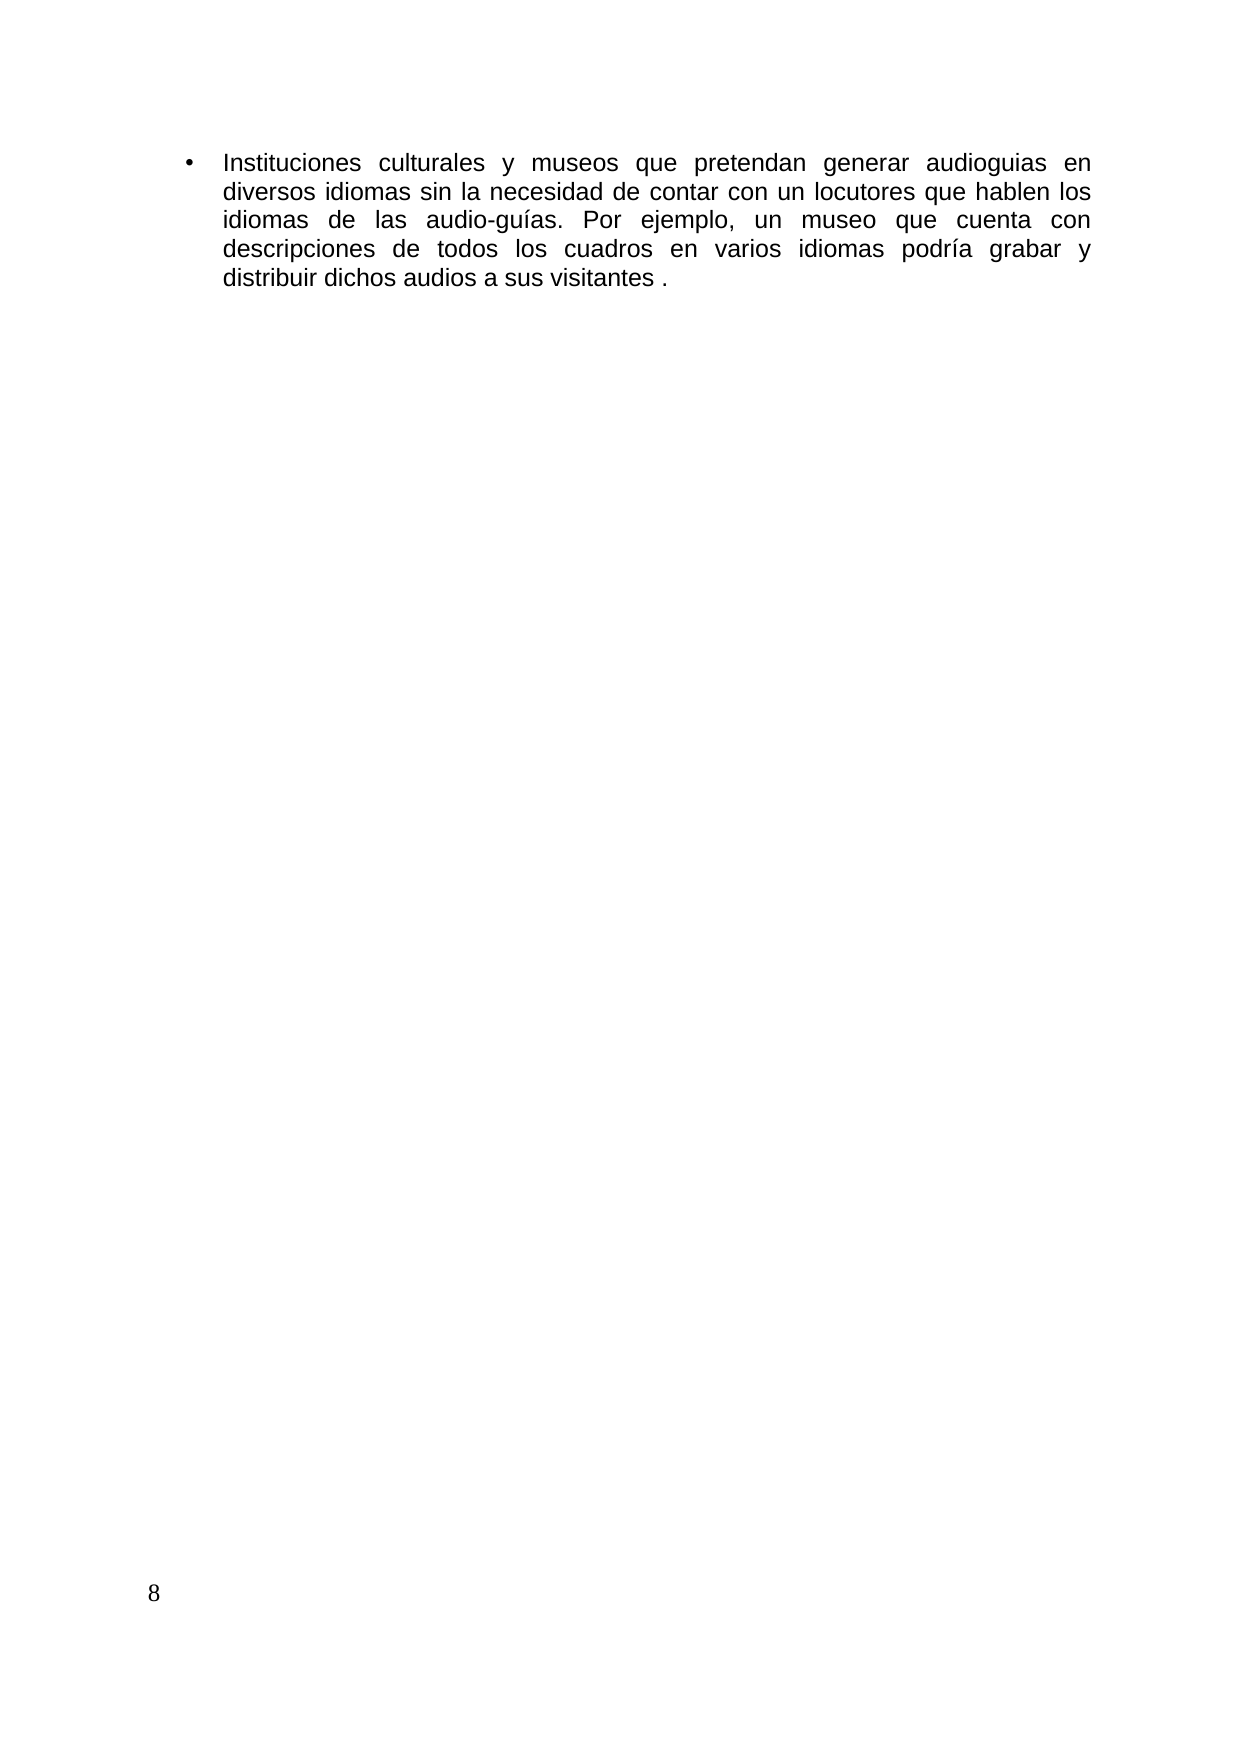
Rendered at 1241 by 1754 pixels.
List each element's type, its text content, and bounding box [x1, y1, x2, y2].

list Instituciones culturales y museos que pretendan generar audioguias en diversos idiomas sin la necesidad de contar con un locutores que hablen los idiomas de las audio-guías. Por ejemplo, un museo que cuenta con descripciones de todos los cuadros en varios idiomas podría grabar y distribuir dichos audios a sus visitantes . [185, 148, 1093, 291]
